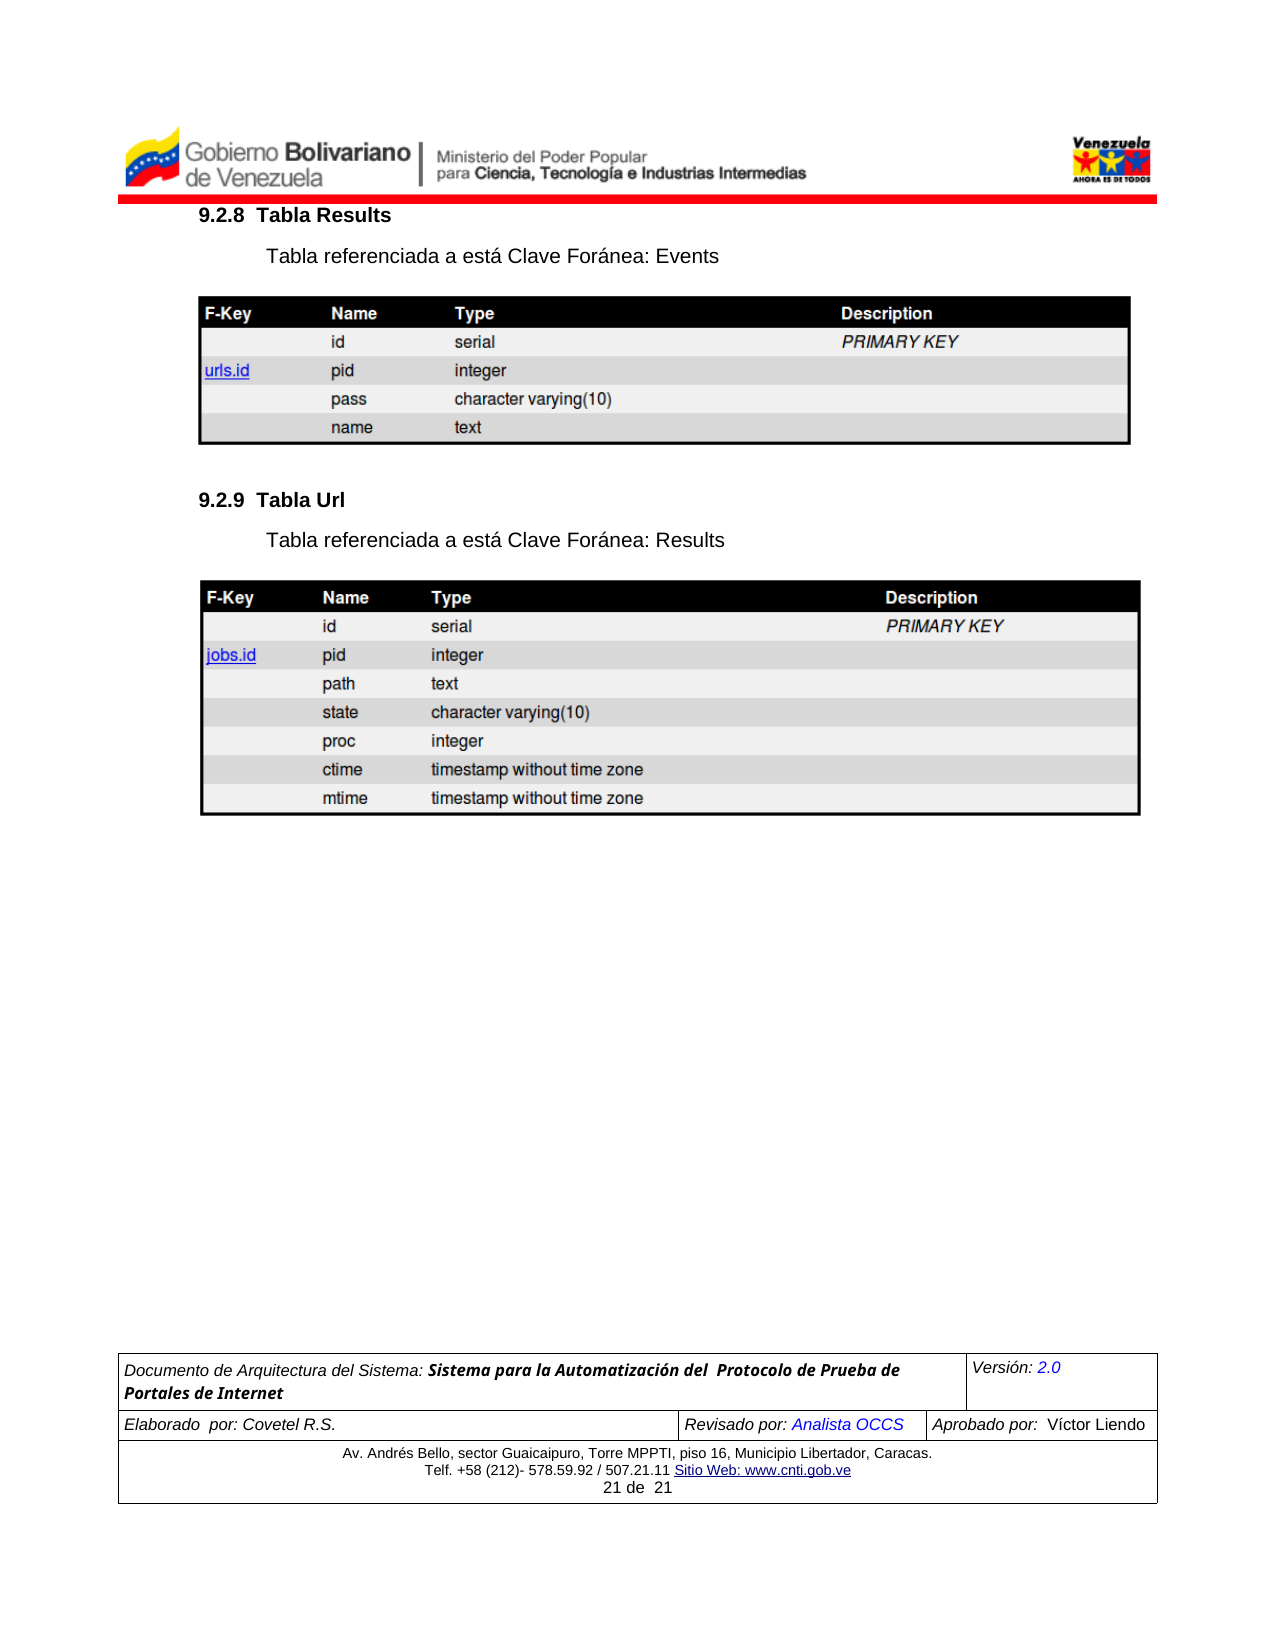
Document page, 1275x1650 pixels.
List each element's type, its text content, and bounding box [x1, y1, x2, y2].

subtitle Tabla Results [192, 204, 1157, 227]
subtitle Tabla Url [192, 488, 1157, 511]
picture [196, 575, 1146, 821]
picture [118, 118, 1157, 204]
text Tabla referenciada a está Clave Foránea: Events [118, 244, 1157, 267]
text Tabla referenciada a está Clave Foránea: Results [118, 529, 1157, 552]
picture [190, 292, 1136, 448]
